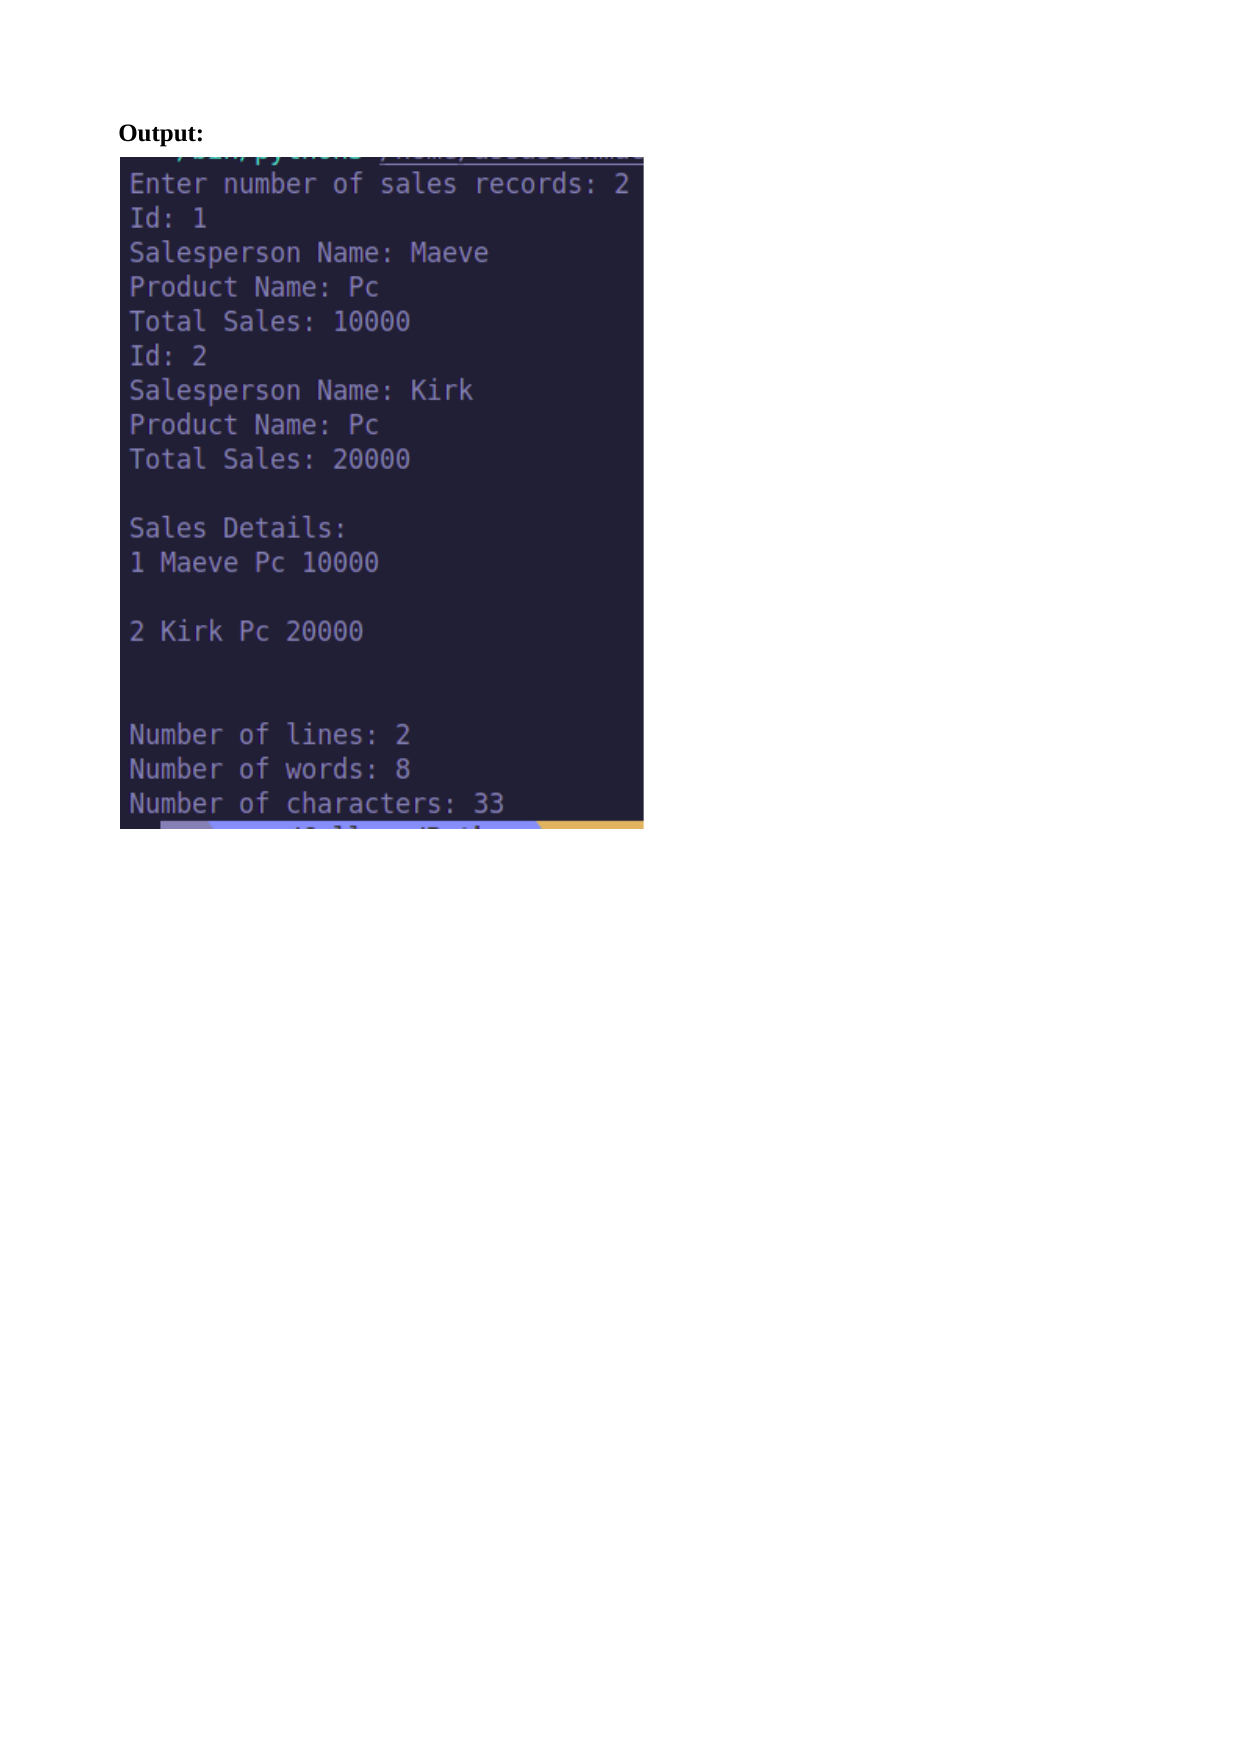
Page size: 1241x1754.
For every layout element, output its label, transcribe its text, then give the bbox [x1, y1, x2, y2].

picture [120, 157, 644, 829]
text Output: [118, 118, 1122, 147]
